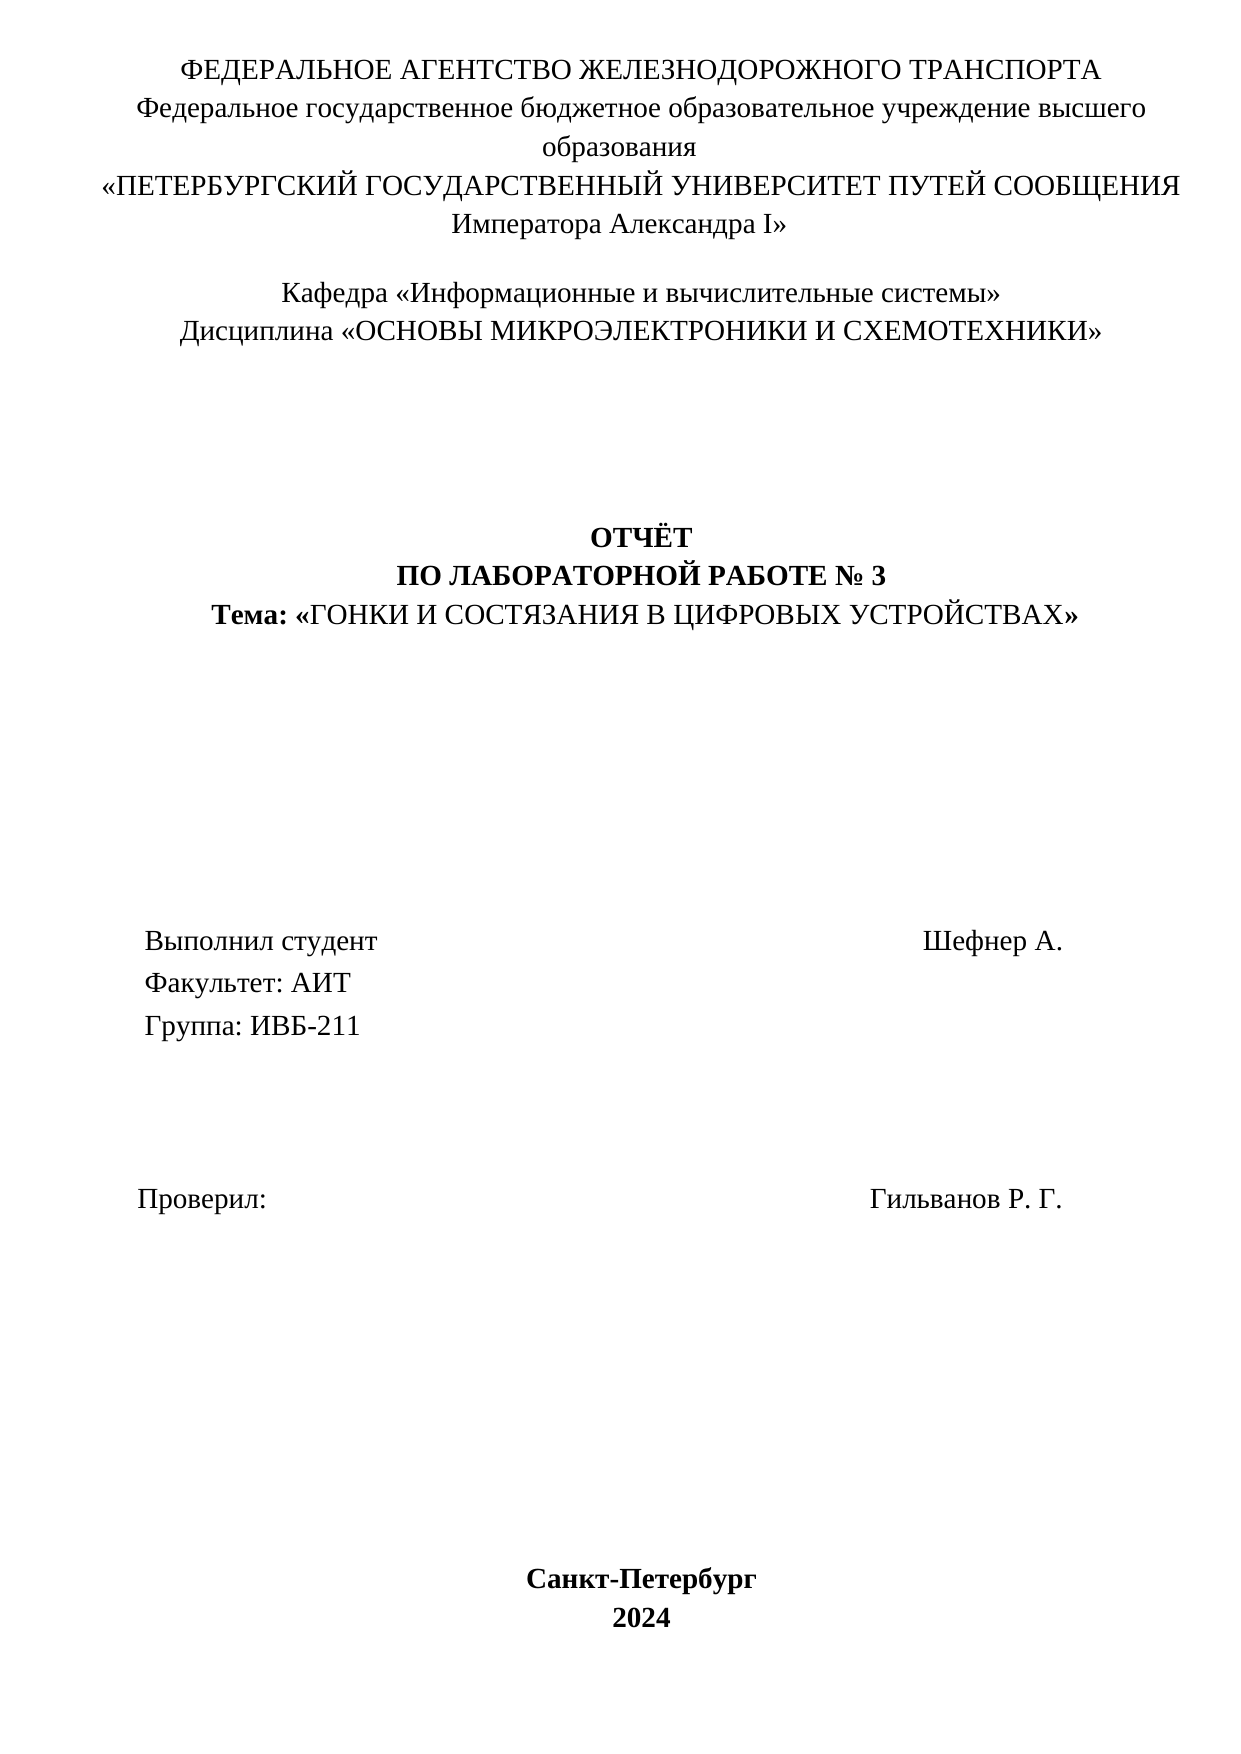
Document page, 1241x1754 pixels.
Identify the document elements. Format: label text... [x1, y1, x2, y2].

table_cell [101, 1050, 553, 1177]
text «ПЕТЕРБУРГСКИЙ ГОСУДАРСТВЕННЫЙ УНИВЕРСИТЕТ ПУТЕЙ СООБЩЕНИЯ Императора Александра I» [48, 168, 1190, 240]
text Федеральное государственное бюджетное образовательное учреждение высшего образования [48, 91, 1190, 163]
table_cell [553, 1050, 1063, 1177]
text Дисциплина «ОСНОВЫ МИКРОЭЛЕКТРОНИКИ И СХЕМОТЕХНИКИ» [48, 313, 1190, 347]
text Санкт-Петербург [48, 1562, 1190, 1595]
text Тема: «ГОНКИ И СОСТЯЗАНИЯ В ЦИФРОВЫХ УСТРОЙСТВАХ» [48, 597, 1190, 630]
text ФЕДЕРАЛЬНОЕ АГЕНТСТВО ЖЕЛЕЗНОДОРОЖНОГО ТРАНСПОРТА [48, 52, 1190, 86]
text 2024 [48, 1600, 1190, 1634]
text ПО ЛАБОРАТОРНОЙ РАБОТЕ № 3 [48, 558, 1190, 592]
table_header Шефнер А. [553, 919, 1063, 1050]
table_cell Гильванов Р. Г. [553, 1178, 1063, 1223]
table_header Выполнил студент Факультет: АИТ Группа: ИВБ-211 [101, 919, 553, 1050]
text Кафедра «Информационные и вычислительные системы» [48, 275, 1190, 308]
text ОТЧЁТ [48, 520, 1190, 553]
table_cell Проверил: [101, 1178, 553, 1223]
